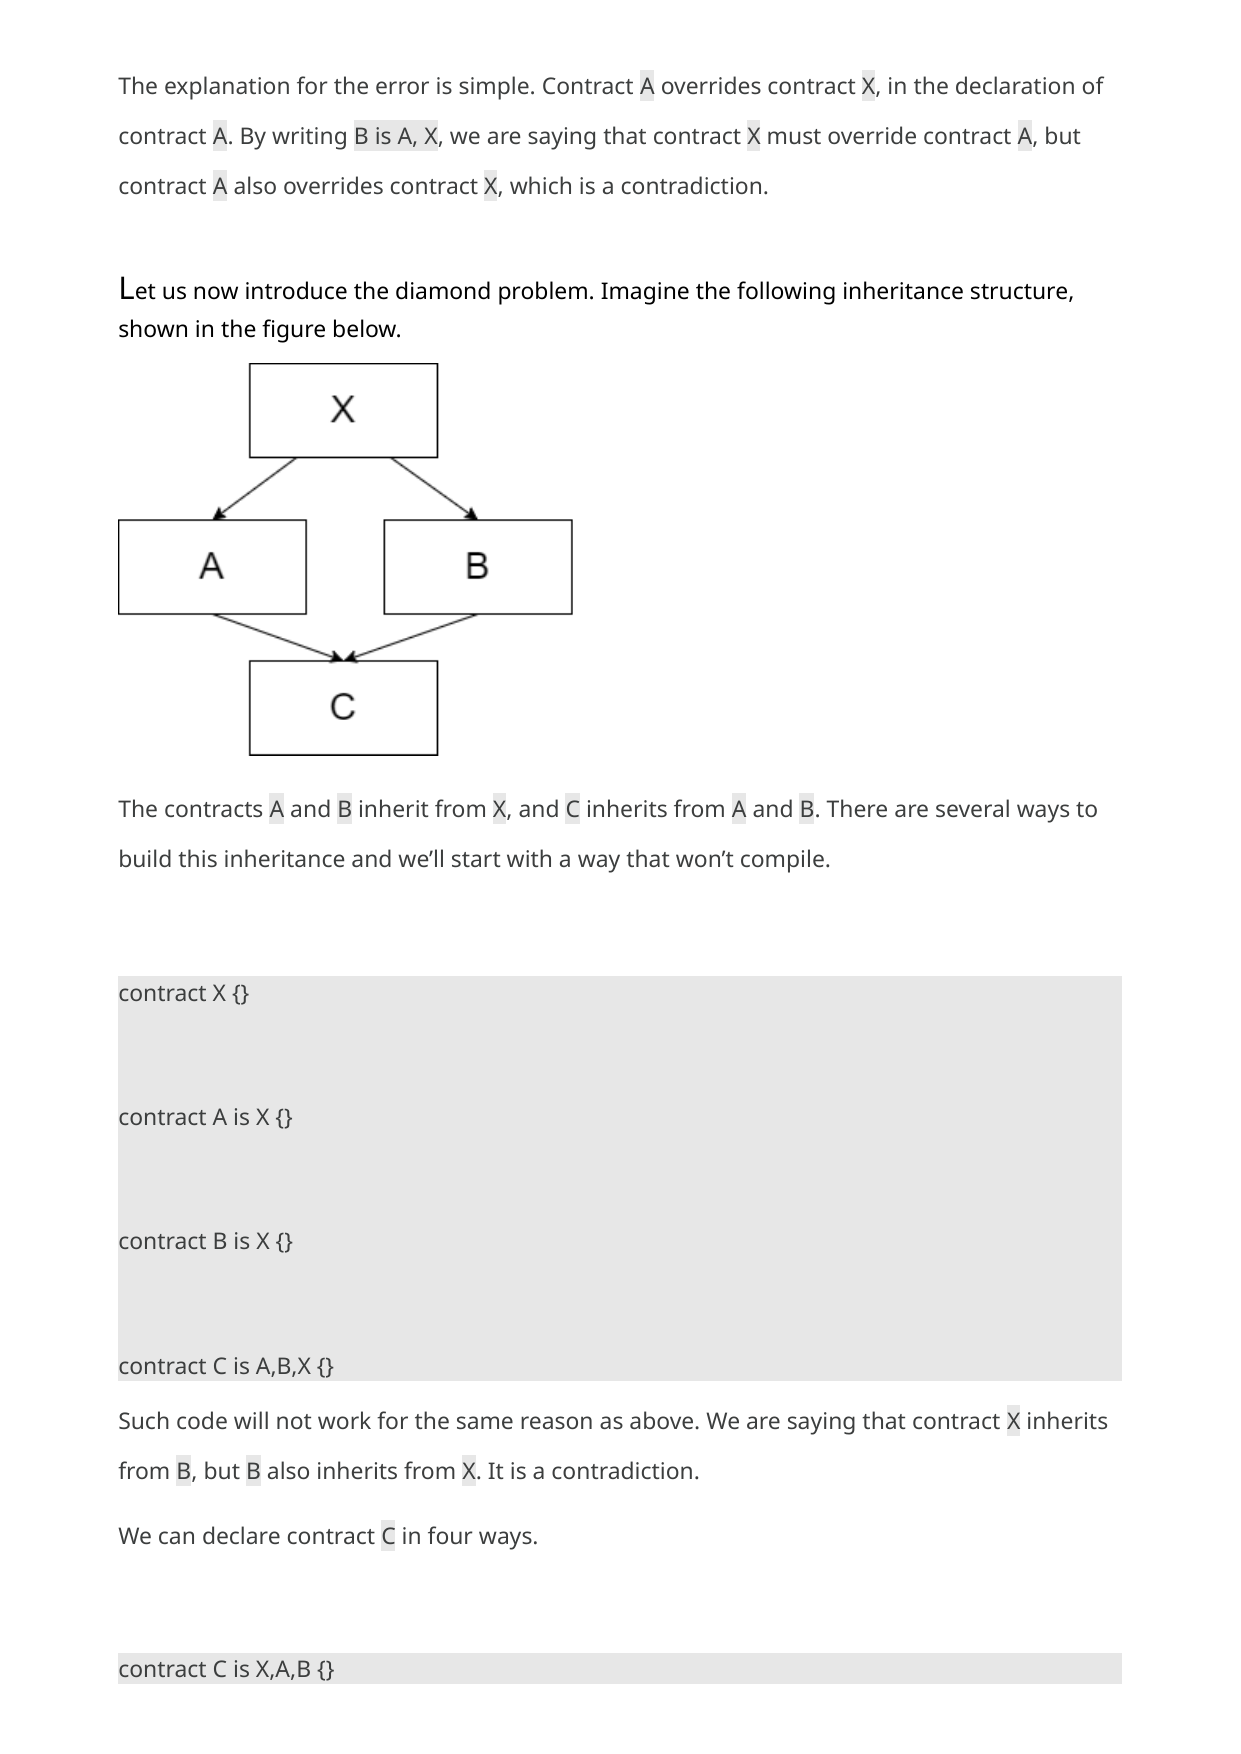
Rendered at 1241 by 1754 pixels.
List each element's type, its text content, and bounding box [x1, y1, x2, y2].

picture [118, 363, 573, 756]
text Let us now introduce the diamond problem. Imagine the following inheritance structure, shown in the figure below. [118, 266, 1122, 344]
text contract C is A,B,X {} [118, 1349, 1122, 1381]
text The contracts A and B inherit from X, and C inherits from A and B. There are several ways to build this inheritance and we’ll start with a way that won’t compile. [118, 774, 1122, 874]
text contract X {} [118, 976, 1122, 1008]
text contract C is X,A,B {} [118, 1653, 1122, 1684]
text Such code will not work for the same reason as above. We are saying that contract X inherits from B, but B also inherits from X. It is a contradiction. [118, 1386, 1122, 1486]
text contract B is X {} [118, 1225, 1122, 1256]
text We can declare contract C in four ways. [118, 1501, 1122, 1551]
text The explanation for the error is simple. Contract A overrides contract X, in the declaration of contract A. By writing B is A, X, we are saying that contract X must override contract A, but contract A also overrides contract X, which is a contradiction. [118, 51, 1122, 201]
text contract A is X {} [118, 1101, 1122, 1132]
